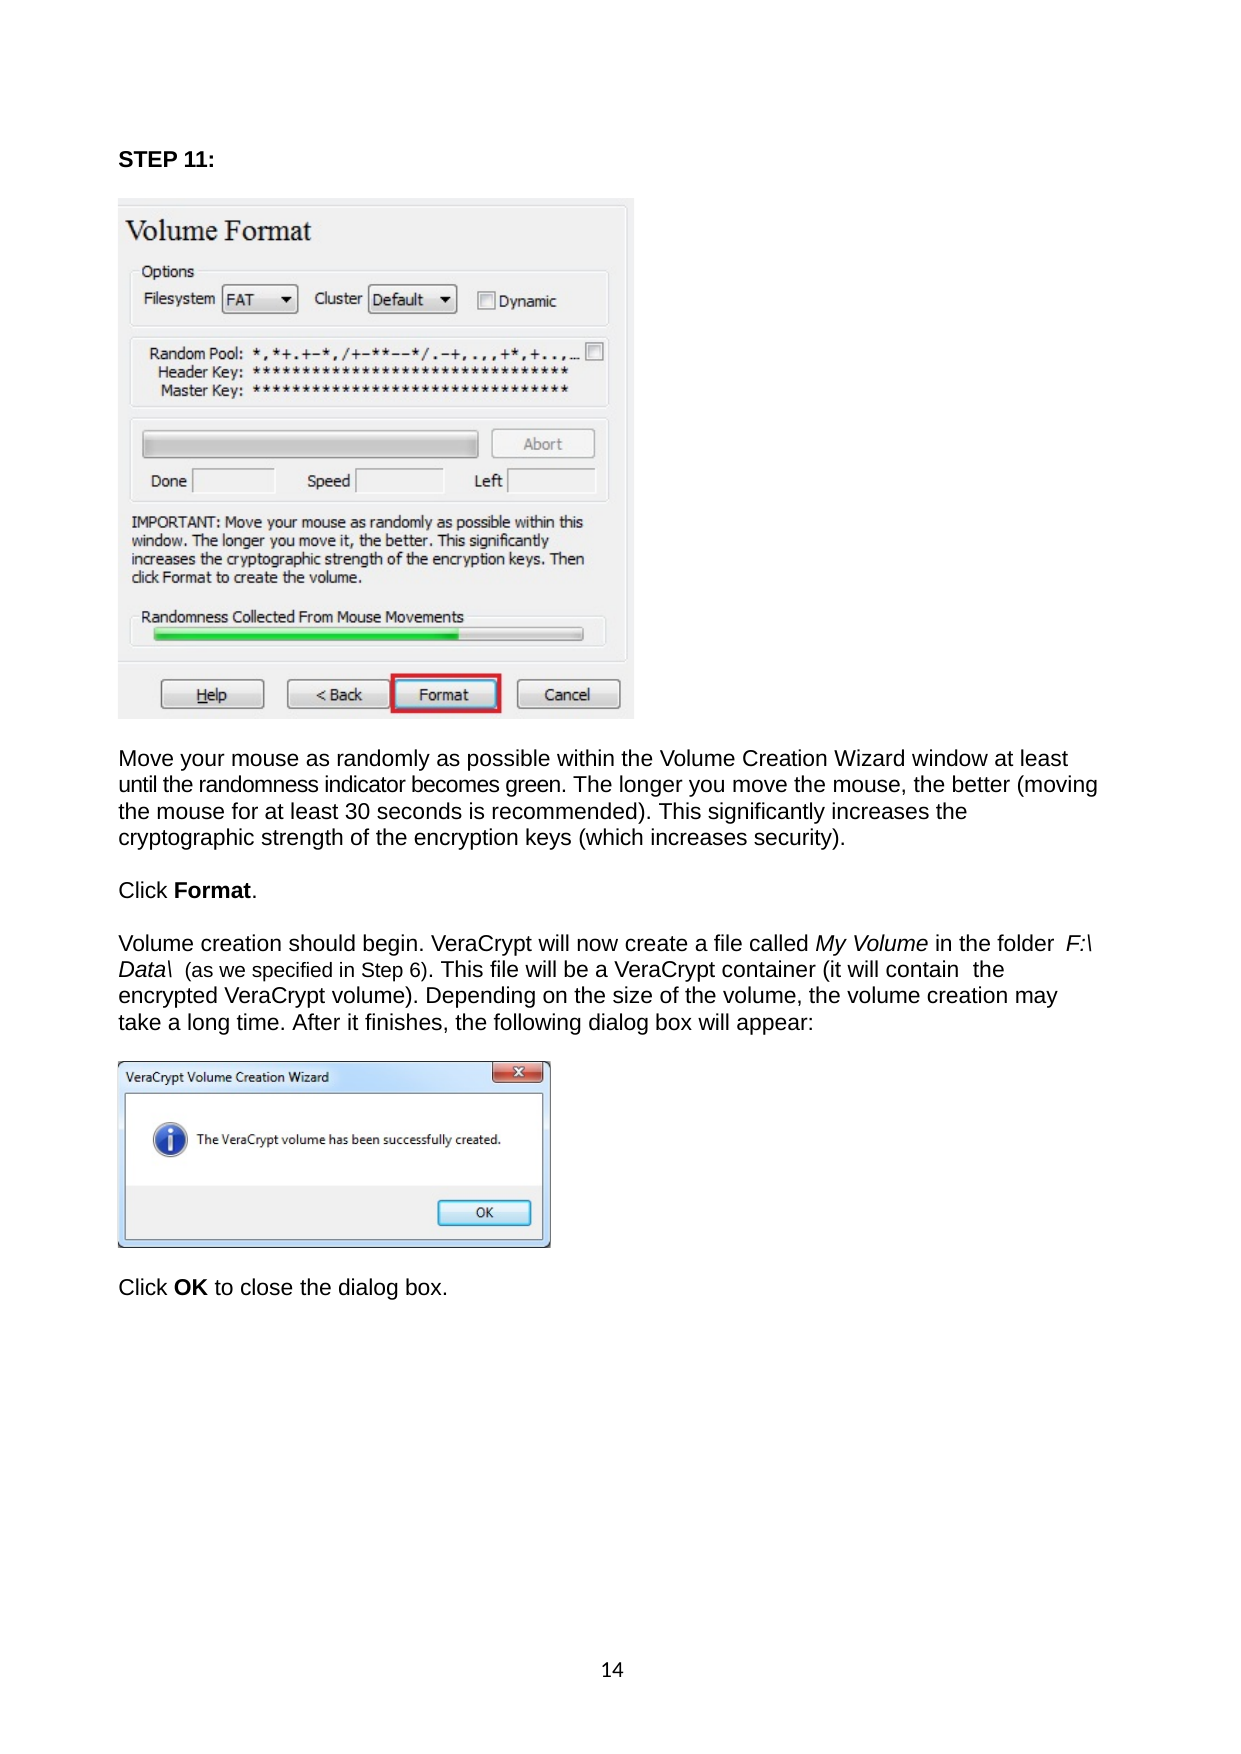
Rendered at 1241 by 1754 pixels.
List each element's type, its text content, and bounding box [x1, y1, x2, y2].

text Click OK to close the dialog box. [118, 1274, 1117, 1300]
text Volume creation should begin. VeraCrypt will now create a file called My Volume in the folder F:\Data\ (as we specified in Step 6). This file will be a VeraCrypt container (it will contain the encrypted VeraCrypt volume). Depending on the size of the volume, the volume creation may take a long time. After it finishes, the following dialog box will appear: [118, 929, 1105, 1035]
text Click Format. [118, 877, 1117, 903]
picture [117, 198, 635, 719]
text Move your mouse as randomly as possible within the Volume Creation Wizard window at least until the randomness indicator becomes green. The longer you move the mouse, the better (moving the mouse for at least 30 seconds is recommended). This significantly increases the cryptographic strength of the encryption keys (which increases security). [118, 745, 1105, 851]
text STEP 11: [118, 146, 1117, 172]
picture [117, 1061, 551, 1248]
